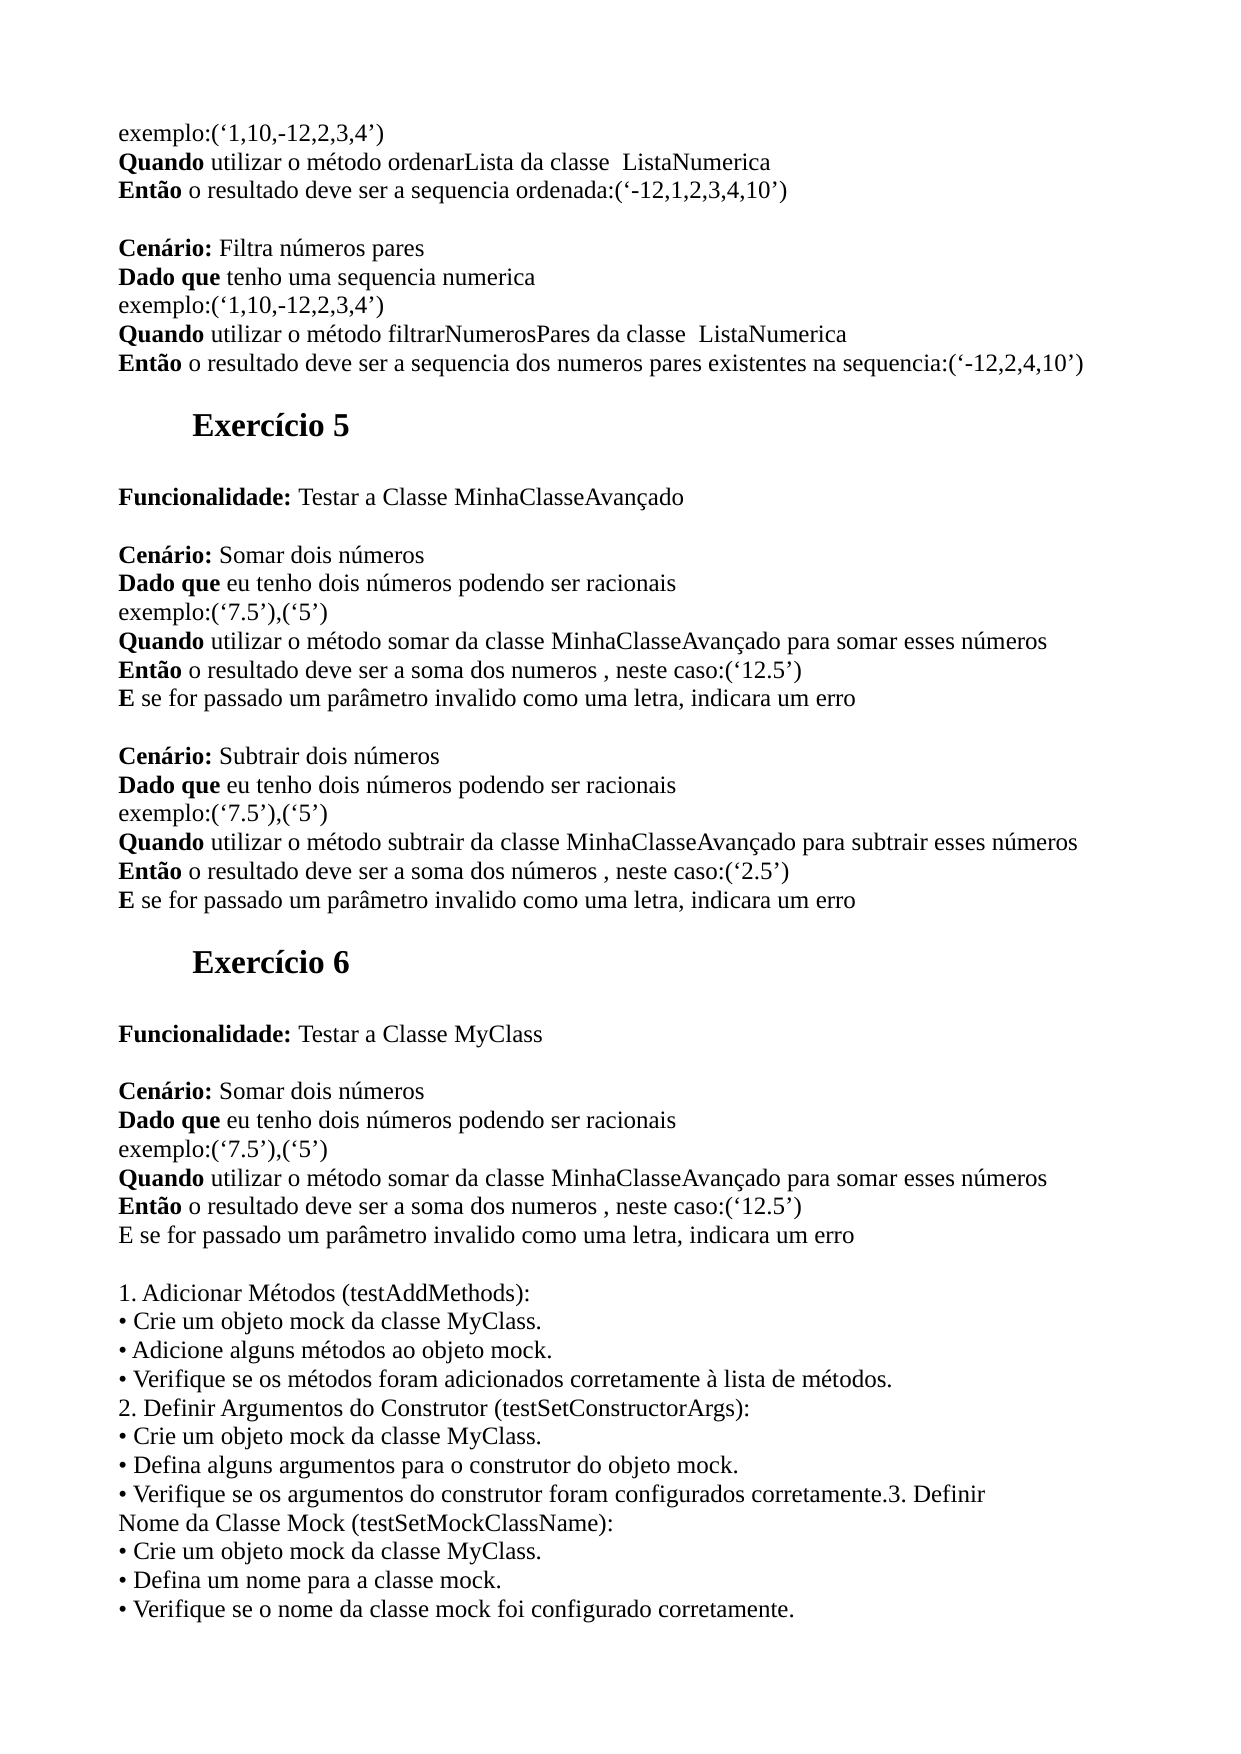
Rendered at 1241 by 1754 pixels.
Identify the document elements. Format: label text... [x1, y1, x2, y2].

text Exercício 6 [118, 942, 1122, 981]
text Quando utilizar o método somar da classe MinhaClasseAvançado para somar esses números [118, 1163, 1122, 1191]
text exemplo:(‘1,10,-12,2,3,4’) [118, 291, 1122, 319]
text Dado que eu tenho dois números podendo ser racionais [118, 568, 1122, 597]
text • Crie um objeto mock da classe MyClass. [118, 1306, 1122, 1335]
text exemplo:(‘7.5’),(‘5’) [118, 1134, 1122, 1163]
text Funcionalidade: Testar a Classe MyClass [118, 1019, 1122, 1048]
text Quando utilizar o método somar da classe MinhaClasseAvançado para somar esses números [118, 626, 1122, 655]
text Dado que eu tenho dois números podendo ser racionais [118, 1105, 1122, 1134]
text Dado que tenho uma sequencia numerica [118, 262, 1122, 291]
text • Crie um objeto mock da classe MyClass. [118, 1536, 1122, 1565]
text Então o resultado deve ser a soma dos números , neste caso:(‘2.5’) [118, 856, 1122, 885]
text E se for passado um parâmetro invalido como uma letra, indicara um erro [118, 885, 1122, 913]
text Então o resultado deve ser a sequencia ordenada:(‘-12,1,2,3,4,10’) [118, 176, 1122, 204]
text exemplo:(‘1,10,-12,2,3,4’) [118, 118, 1122, 147]
text Quando utilizar o método ordenarLista da classe ListaNumerica [118, 147, 1122, 176]
text Cenário: Somar dois números [118, 1076, 1122, 1105]
text exemplo:(‘7.5’),(‘5’) [118, 597, 1122, 626]
text • Adicione alguns métodos ao objeto mock. [118, 1335, 1122, 1364]
text Então o resultado deve ser a soma dos numeros , neste caso:(‘12.5’) [118, 1191, 1122, 1220]
text • Verifique se os argumentos do construtor foram configurados corretamente.3. Definir [118, 1479, 1122, 1508]
text Então o resultado deve ser a soma dos numeros , neste caso:(‘12.5’) [118, 655, 1122, 683]
text • Defina alguns argumentos para o construtor do objeto mock. [118, 1450, 1122, 1479]
text • Verifique se o nome da classe mock foi configurado corretamente. [118, 1594, 1122, 1623]
text Dado que eu tenho dois números podendo ser racionais [118, 770, 1122, 798]
text Quando utilizar o método subtrair da classe MinhaClasseAvançado para subtrair esses números [118, 827, 1122, 856]
text Cenário: Filtra números pares [118, 233, 1122, 262]
text E se for passado um parâmetro invalido como uma letra, indicara um erro [118, 1220, 1122, 1249]
text Cenário: Somar dois números [118, 540, 1122, 568]
text Funcionalidade: Testar a Classe MinhaClasseAvançado [118, 482, 1122, 511]
text 2. Definir Argumentos do Construtor (testSetConstructorArgs): [118, 1393, 1122, 1421]
text Cenário: Subtrair dois números [118, 741, 1122, 770]
text Então o resultado deve ser a sequencia dos numeros pares existentes na sequencia:(‘-12,2,4,10’) [118, 348, 1122, 377]
text • Crie um objeto mock da classe MyClass. [118, 1421, 1122, 1450]
text • Verifique se os métodos foram adicionados corretamente à lista de métodos. [118, 1364, 1122, 1393]
text Quando utilizar o método filtrarNumerosPares da classe ListaNumerica [118, 319, 1122, 348]
text E se for passado um parâmetro invalido como uma letra, indicara um erro [118, 683, 1122, 712]
text Exercício 5 [118, 406, 1122, 444]
text Nome da Classe Mock (testSetMockClassName): [118, 1508, 1122, 1536]
text 1. Adicionar Métodos (testAddMethods): [118, 1278, 1122, 1306]
text • Defina um nome para a classe mock. [118, 1565, 1122, 1594]
text exemplo:(‘7.5’),(‘5’) [118, 798, 1122, 827]
